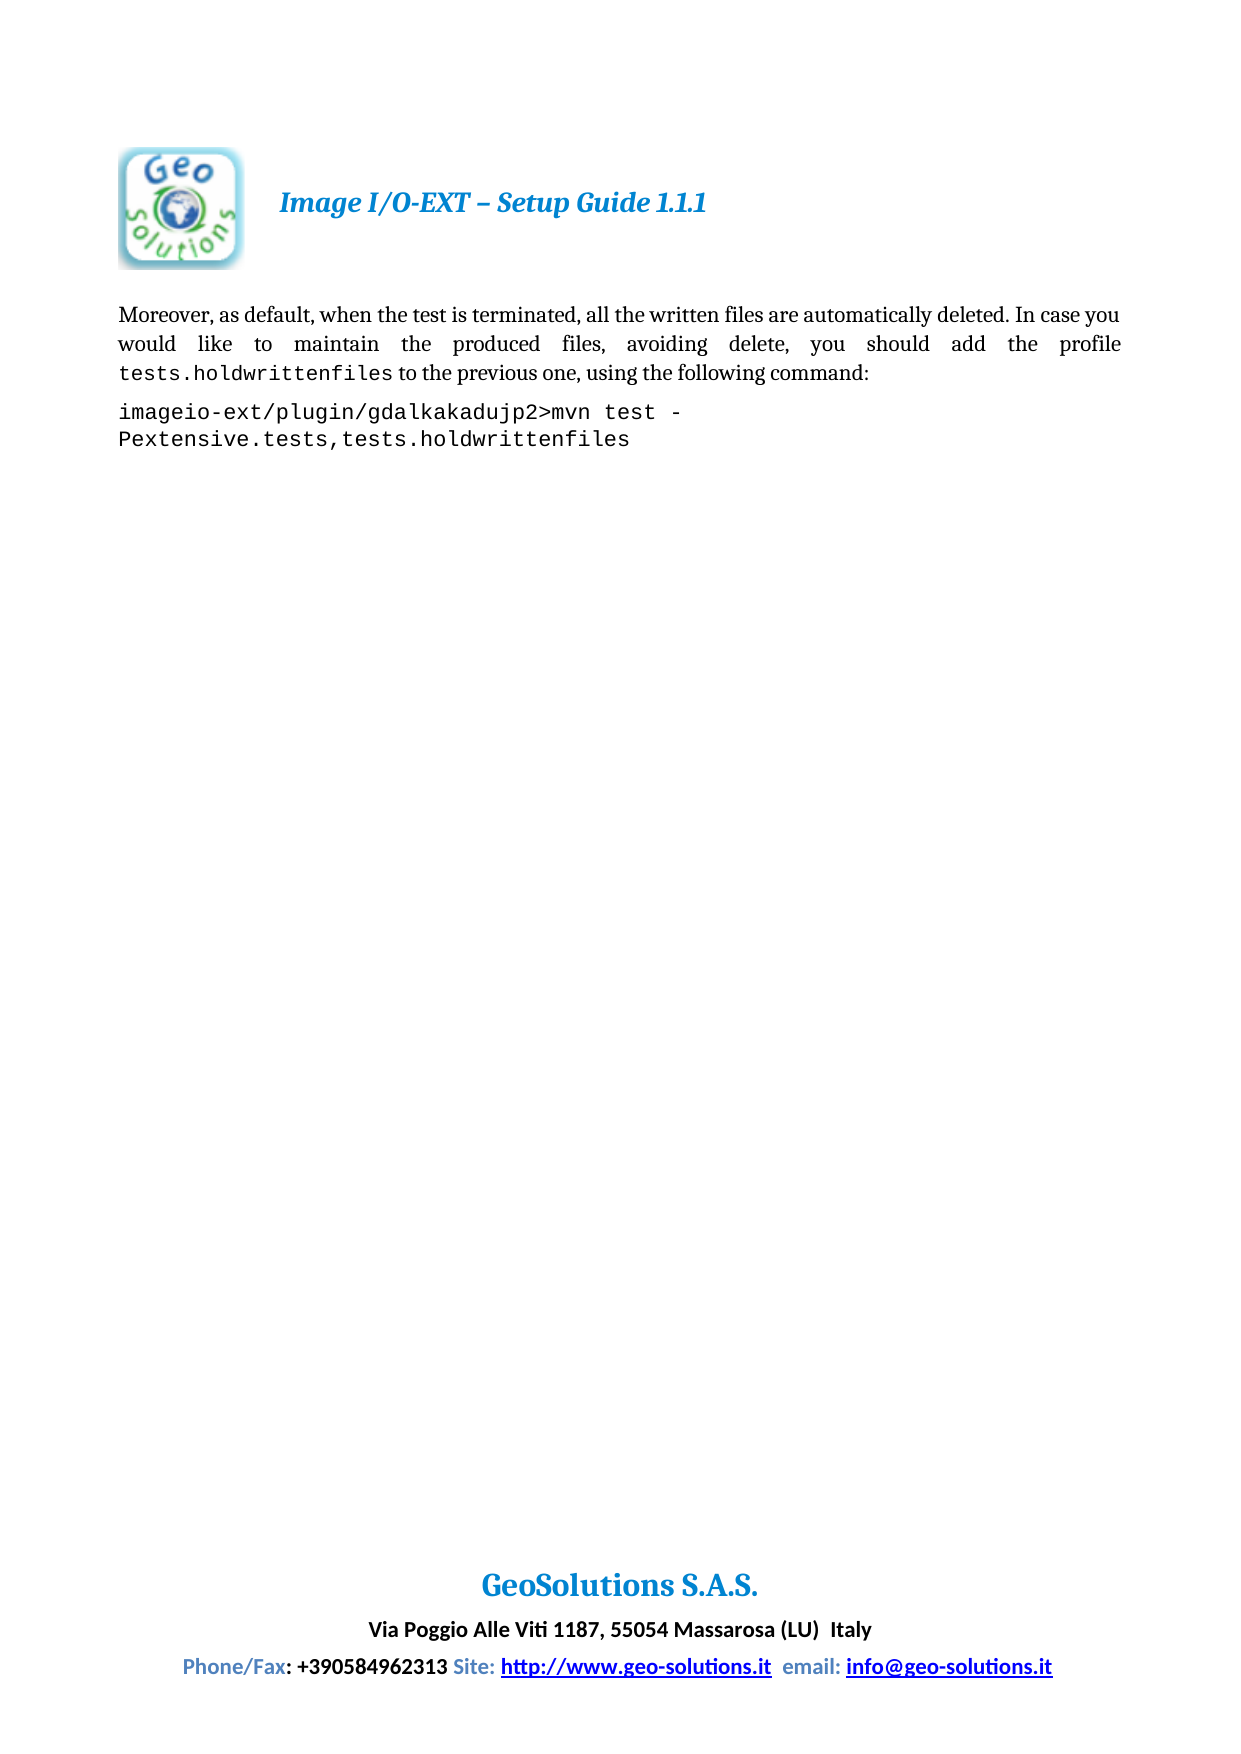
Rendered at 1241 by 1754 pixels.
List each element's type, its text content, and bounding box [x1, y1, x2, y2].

text Moreover, as default, when the test is terminated, all the written files are automatically deleted. In case you would like to maintain the produced files, avoiding delete, you should add the profile tests.holdwrittenfiles to the previous one, using the following command: [118, 302, 1122, 386]
picture [118, 147, 245, 270]
text imageio-ext/plugin/gdalkakadujp2>mvn test -Pextensive.tests,tests.holdwrittenfiles [118, 401, 1122, 453]
